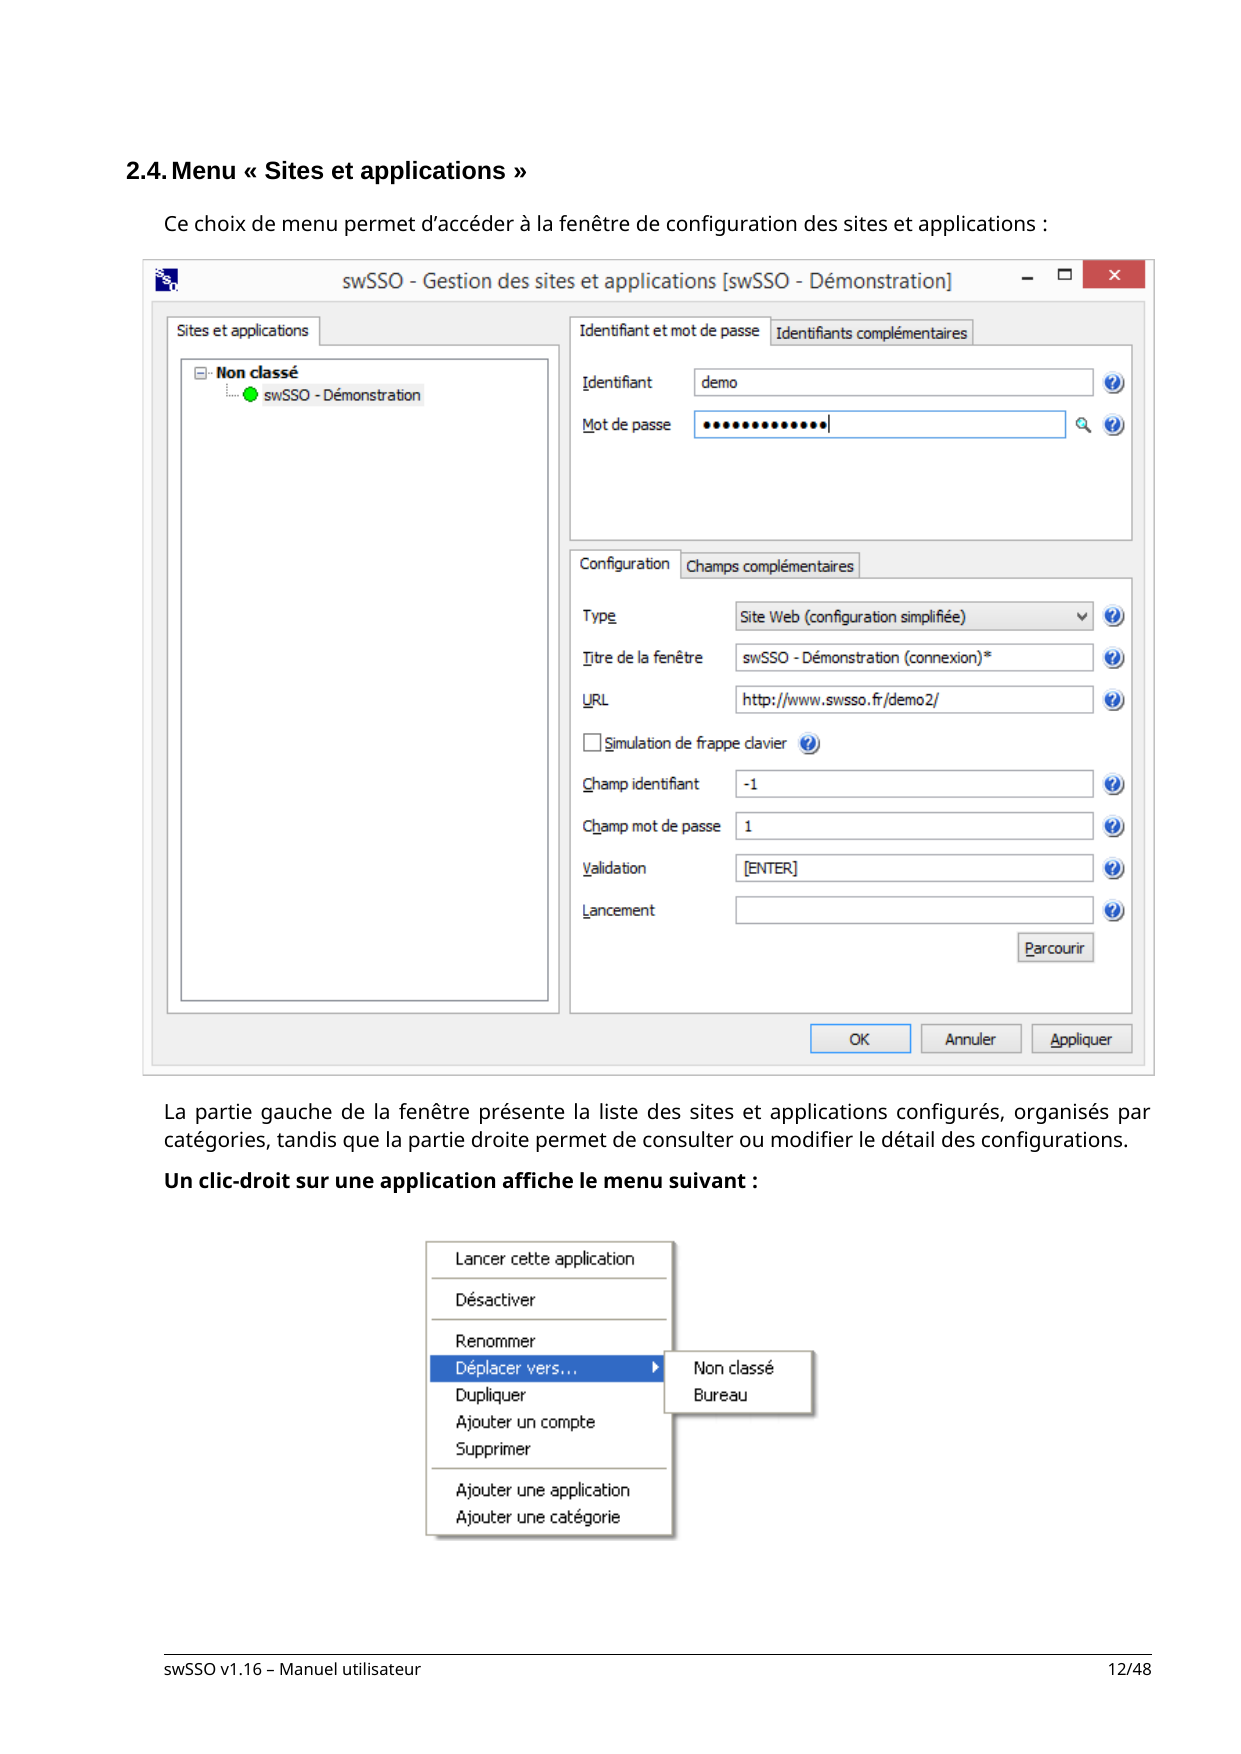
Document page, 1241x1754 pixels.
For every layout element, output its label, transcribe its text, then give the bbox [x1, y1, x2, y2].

picture [142, 259, 1155, 1076]
text Ce choix de menu permet d’accéder à la fenêtre de configuration des sites et applications : [164, 209, 1152, 238]
text Un clic-droit sur une application affiche le menu suivant : [164, 1167, 1152, 1195]
text La partie gauche de la fenêtre présente la liste des sites et applications configurés, organisés par catégories, tandis que la partie droite permet de consulter ou modifier le détail des configurations. [164, 1097, 1152, 1154]
subtitle Menu « Sites et applications » [126, 156, 1152, 184]
